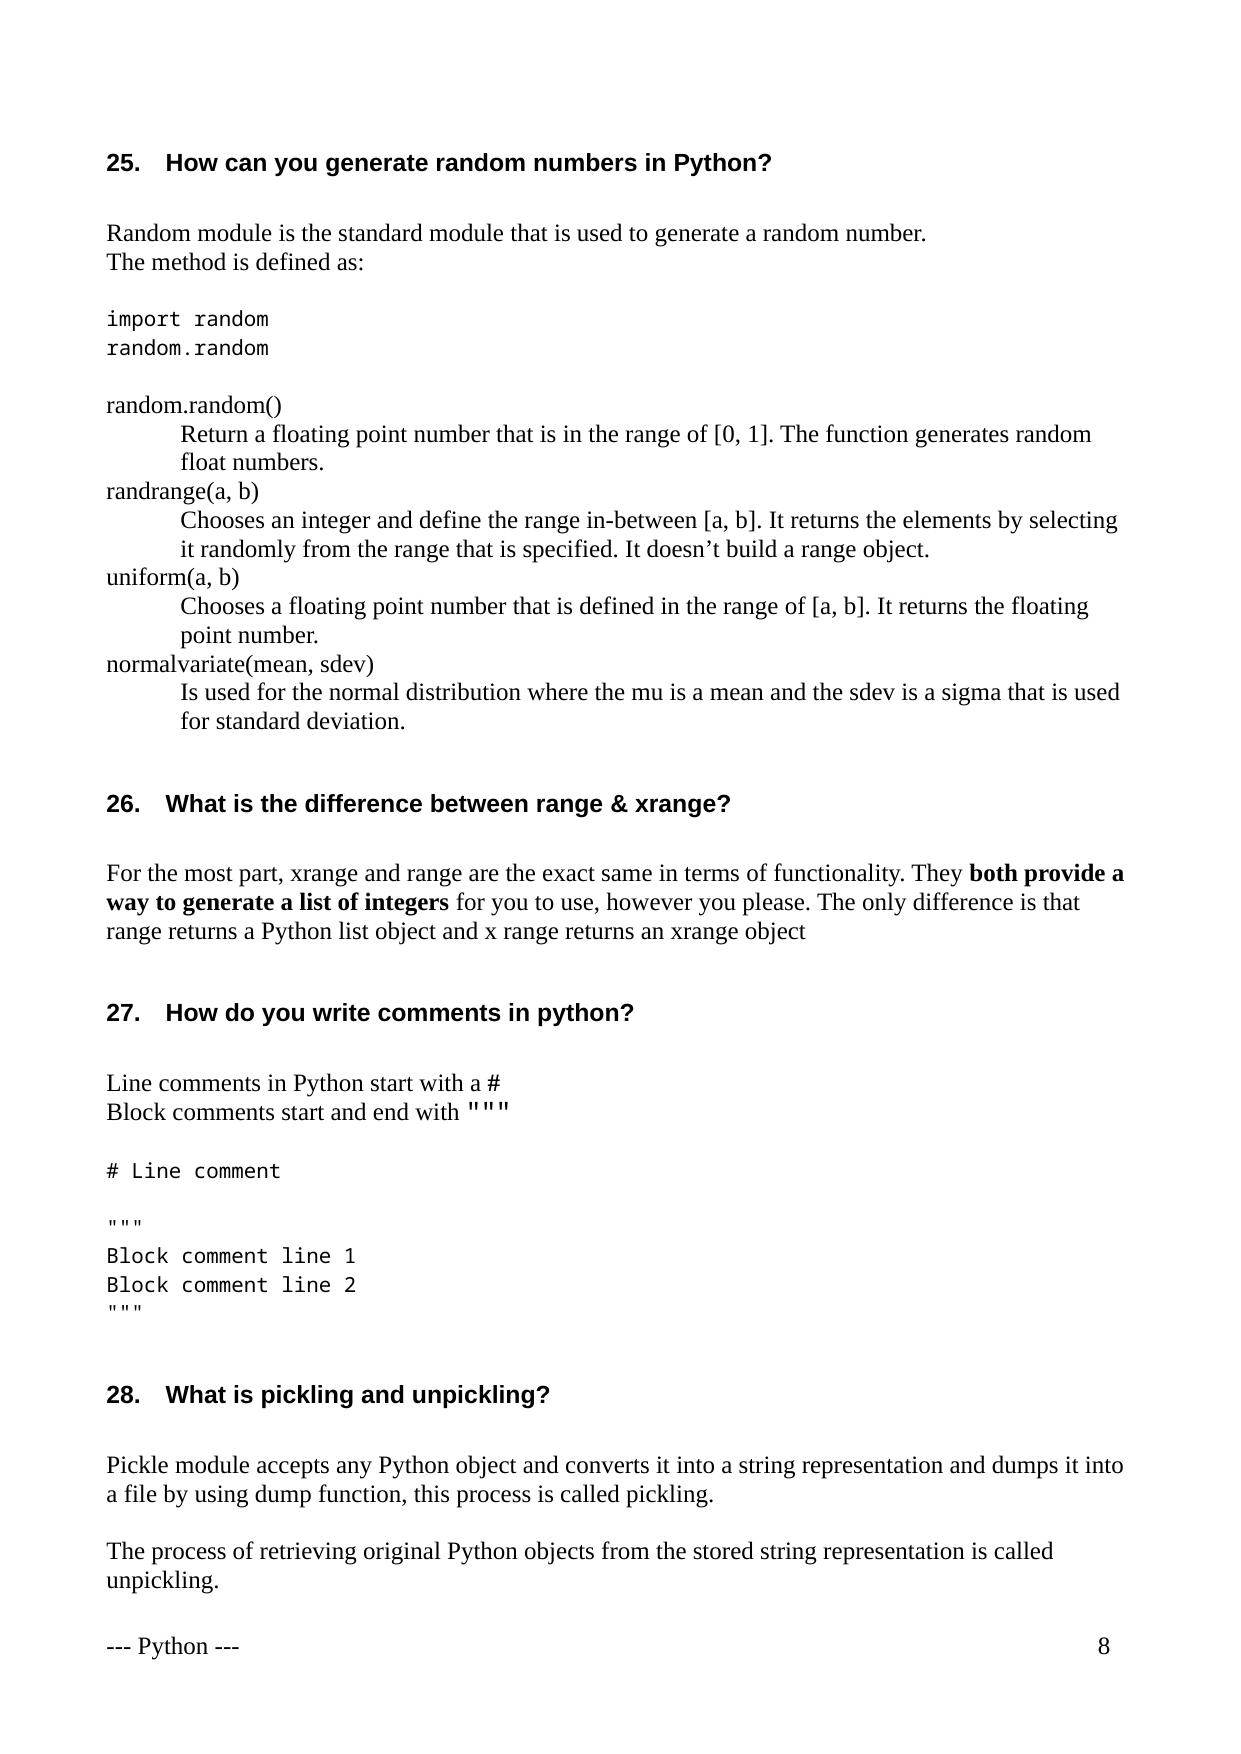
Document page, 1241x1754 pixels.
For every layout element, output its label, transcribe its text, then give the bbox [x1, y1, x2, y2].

text Line comments in Python start with a # [106, 1068, 1134, 1097]
text Block comment line 1 [106, 1241, 1134, 1270]
subtitle What is pickling and unpickling? [106, 1380, 1134, 1409]
text The method is defined as: [106, 247, 1134, 276]
text Chooses a floating point number that is defined in the range of [a, b]. It returns the floating point number. [180, 591, 1134, 649]
text Block comment line 2 [106, 1270, 1134, 1298]
text Chooses an integer and define the range in-between [a, b]. It returns the elements by selecting it randomly from the range that is specified. It doesn’t build a range object. [180, 505, 1134, 562]
text Is used for the normal distribution where the mu is a mean and the sdev is a sigma that is used for standard deviation. [180, 677, 1134, 735]
text random.random() [106, 390, 1134, 419]
text Return a floating point number that is in the range of [0, 1]. The function generates random float numbers. [180, 419, 1134, 476]
text # Line comment [106, 1156, 1134, 1184]
text """ [106, 1298, 1134, 1327]
text For the most part, xrange and range are the exact same in terms of functionality. They both provide a way to generate a list of integers for you to use, however you please. The only difference is that range returns a Python list object and x range returns an xrange object [106, 858, 1134, 945]
text Random module is the standard module that is used to generate a random number. [106, 218, 1134, 247]
text uniform(a, b) [106, 562, 1134, 591]
subtitle What is the difference between range & xrange? [106, 789, 1134, 817]
subtitle How do you write comments in python? [106, 998, 1134, 1027]
text """ [106, 1213, 1134, 1241]
subtitle How can you generate random numbers in Python? [106, 148, 1134, 177]
text Pickle module accepts any Python object and converts it into a string representation and dumps it into a file by using dump function, this process is called pickling. [106, 1450, 1134, 1508]
text random.random [106, 333, 1134, 361]
text normalvariate(mean, sdev) [106, 649, 1134, 677]
text The process of retrieving original Python objects from the stored string representation is called unpickling. [106, 1536, 1134, 1594]
text Block comments start and end with """ [106, 1097, 1134, 1128]
text randrange(a, b) [106, 476, 1134, 505]
text import random [106, 304, 1134, 333]
